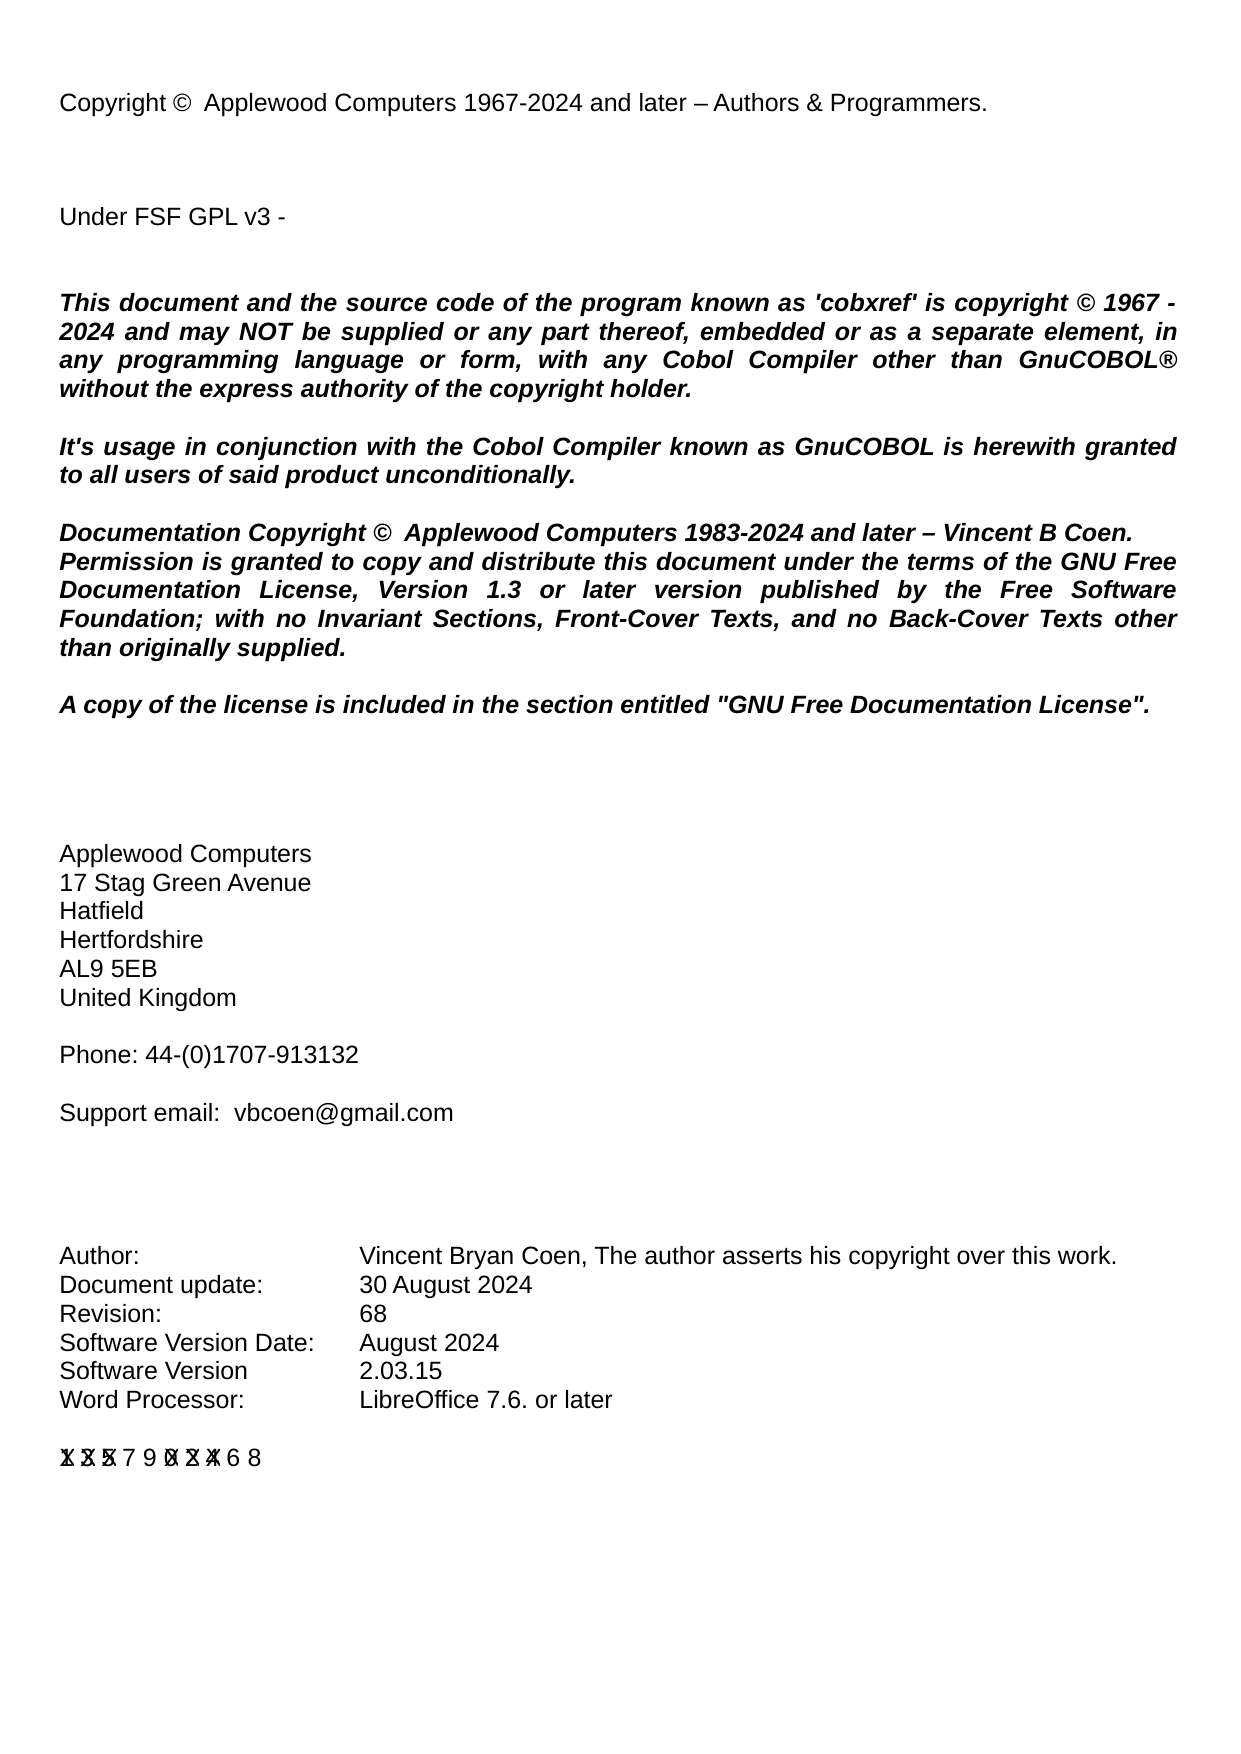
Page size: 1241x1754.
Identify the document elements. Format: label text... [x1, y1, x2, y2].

text Author: Vincent Bryan Coen, The author asserts his copyright over this work. [59, 1241, 1181, 1270]
text Hertfordshire [59, 925, 1181, 954]
text Hatfield [59, 896, 1181, 925]
text AL9 5EB [59, 954, 1181, 983]
text Applewood Computers [59, 839, 1181, 868]
text Copyright © Applewood Computers 1967-2024 and later – Authors & Programmers. [59, 88, 1181, 117]
text Support email: vbcoen@gmail.com [59, 1098, 1181, 1126]
text A copy of the license is included in the section entitled "GNU Free Documentation License". [59, 690, 1181, 719]
text 17 Stag Green Avenue [59, 868, 1181, 896]
text United Kingdom [59, 983, 1181, 1011]
text Software Version Date: August 2024 [59, 1328, 1181, 1356]
text Revision: 68 [59, 1299, 1181, 1328]
text Software Version 2.03.15 [59, 1356, 1181, 1385]
text Documentation Copyright © Applewood Computers 1983-2024 and later – Vincent B Coen. [59, 518, 1181, 547]
text Phone: 44-(0)1707-913132 [59, 1040, 1181, 1069]
text Permission is granted to copy and distribute this document under the terms of the GNU Free Documentation License, Version 1.3 or later version published by the Free Software Foundation; with no Invariant Sections, Front-Cover Texts, and no Back-Cover Texts other than originally supplied. [59, 547, 1181, 662]
text This document and the source code of the program known as 'cobxref' is copyright © 1967 - 2024 and may NOT be supplied or any part thereof, embedded or as a separate element, in any programming language or form, with any Cobol Compiler other than GnuCOBOL® without the express authority of the copyright holder. [59, 288, 1181, 403]
text Document update: 30 August 2024 [59, 1270, 1181, 1299]
text It's usage in conjunction with the Cobol Compiler known as GnuCOBOL is herewith granted to all users of said product unconditionally. [59, 432, 1181, 489]
text 1 3 5 7 9 0 2 4 6 8 [59, 1443, 1181, 1471]
text Under FSF GPL v3 - [59, 145, 1181, 230]
text Word Processor: LibreOffice 7.6. or later [59, 1385, 1181, 1414]
